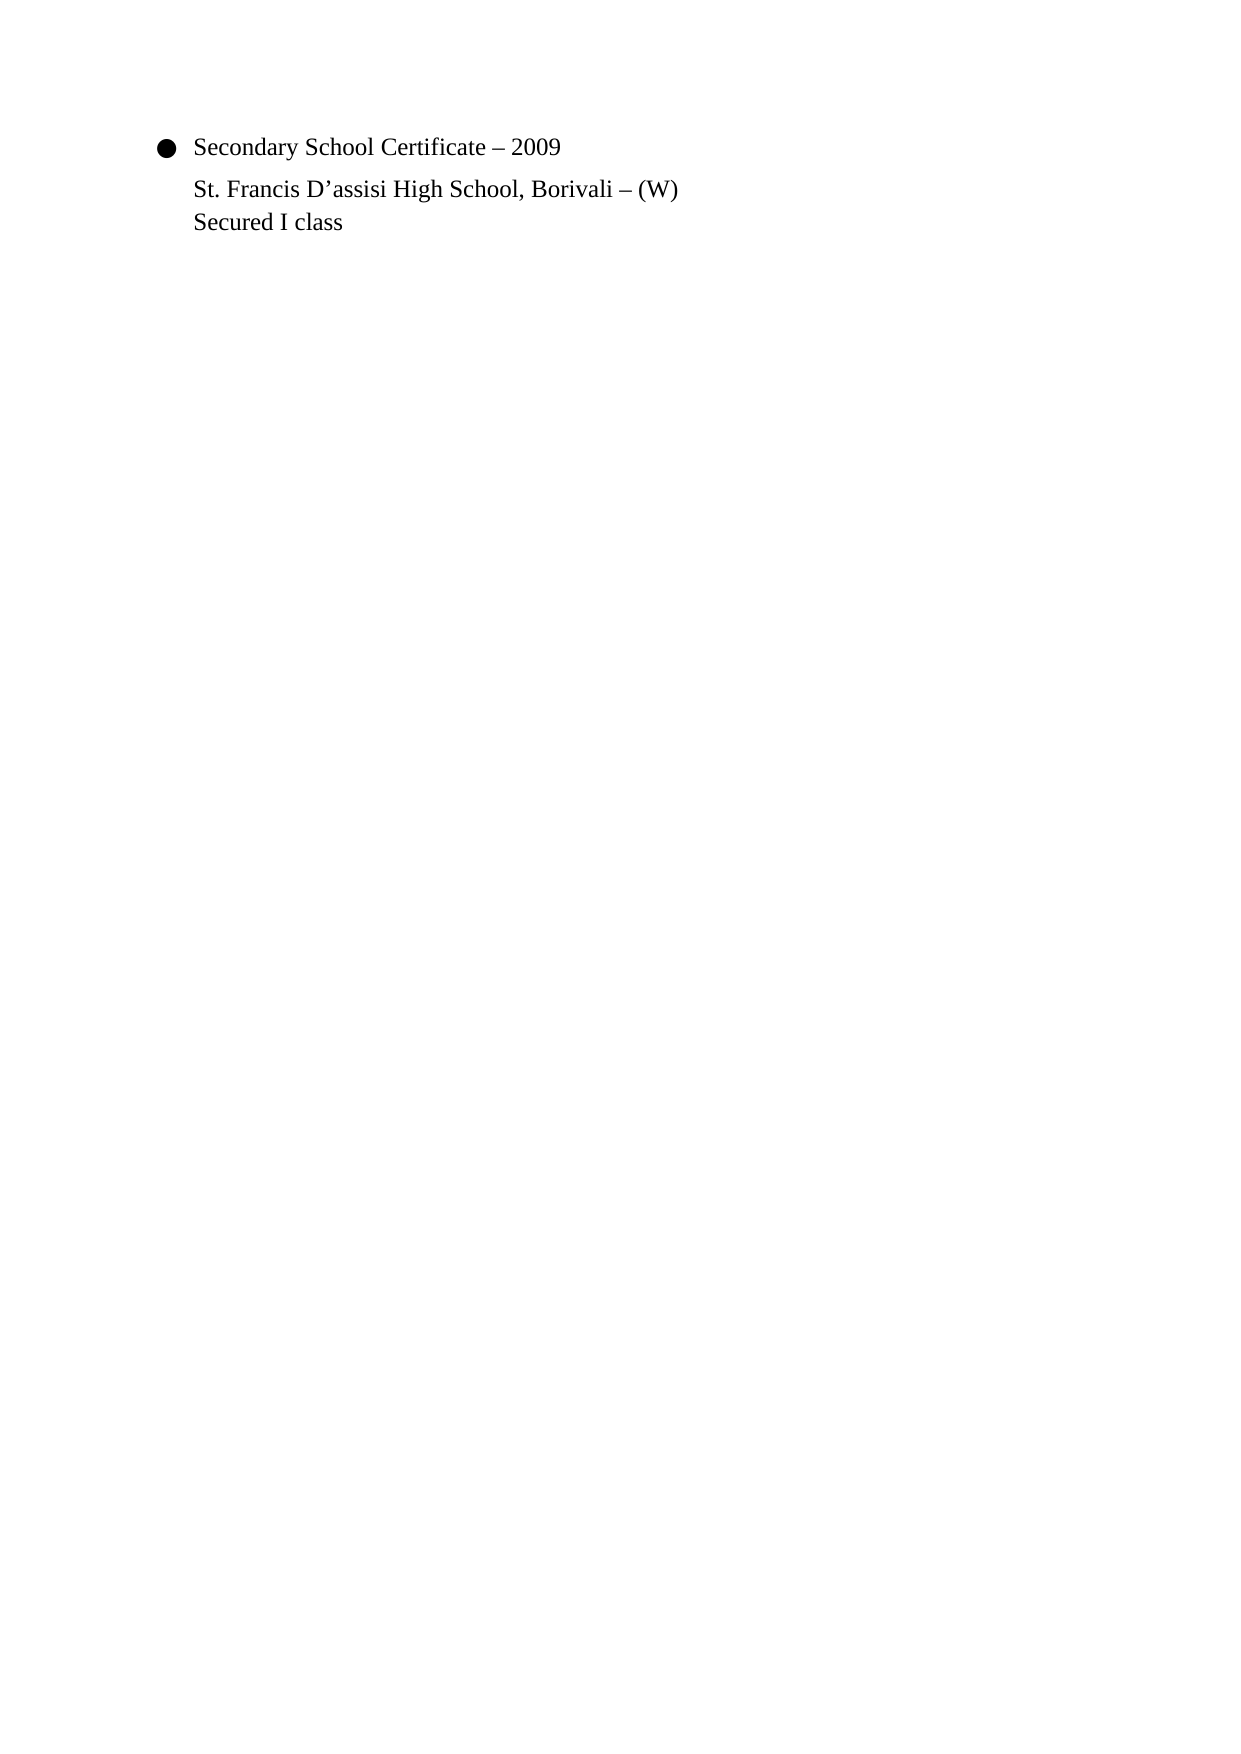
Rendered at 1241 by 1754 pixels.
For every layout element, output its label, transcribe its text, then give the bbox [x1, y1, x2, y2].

list Secondary School Certificate – 2009 St. Francis D’assisi High School, Borivali – (W) Secured I class [156, 118, 1122, 235]
